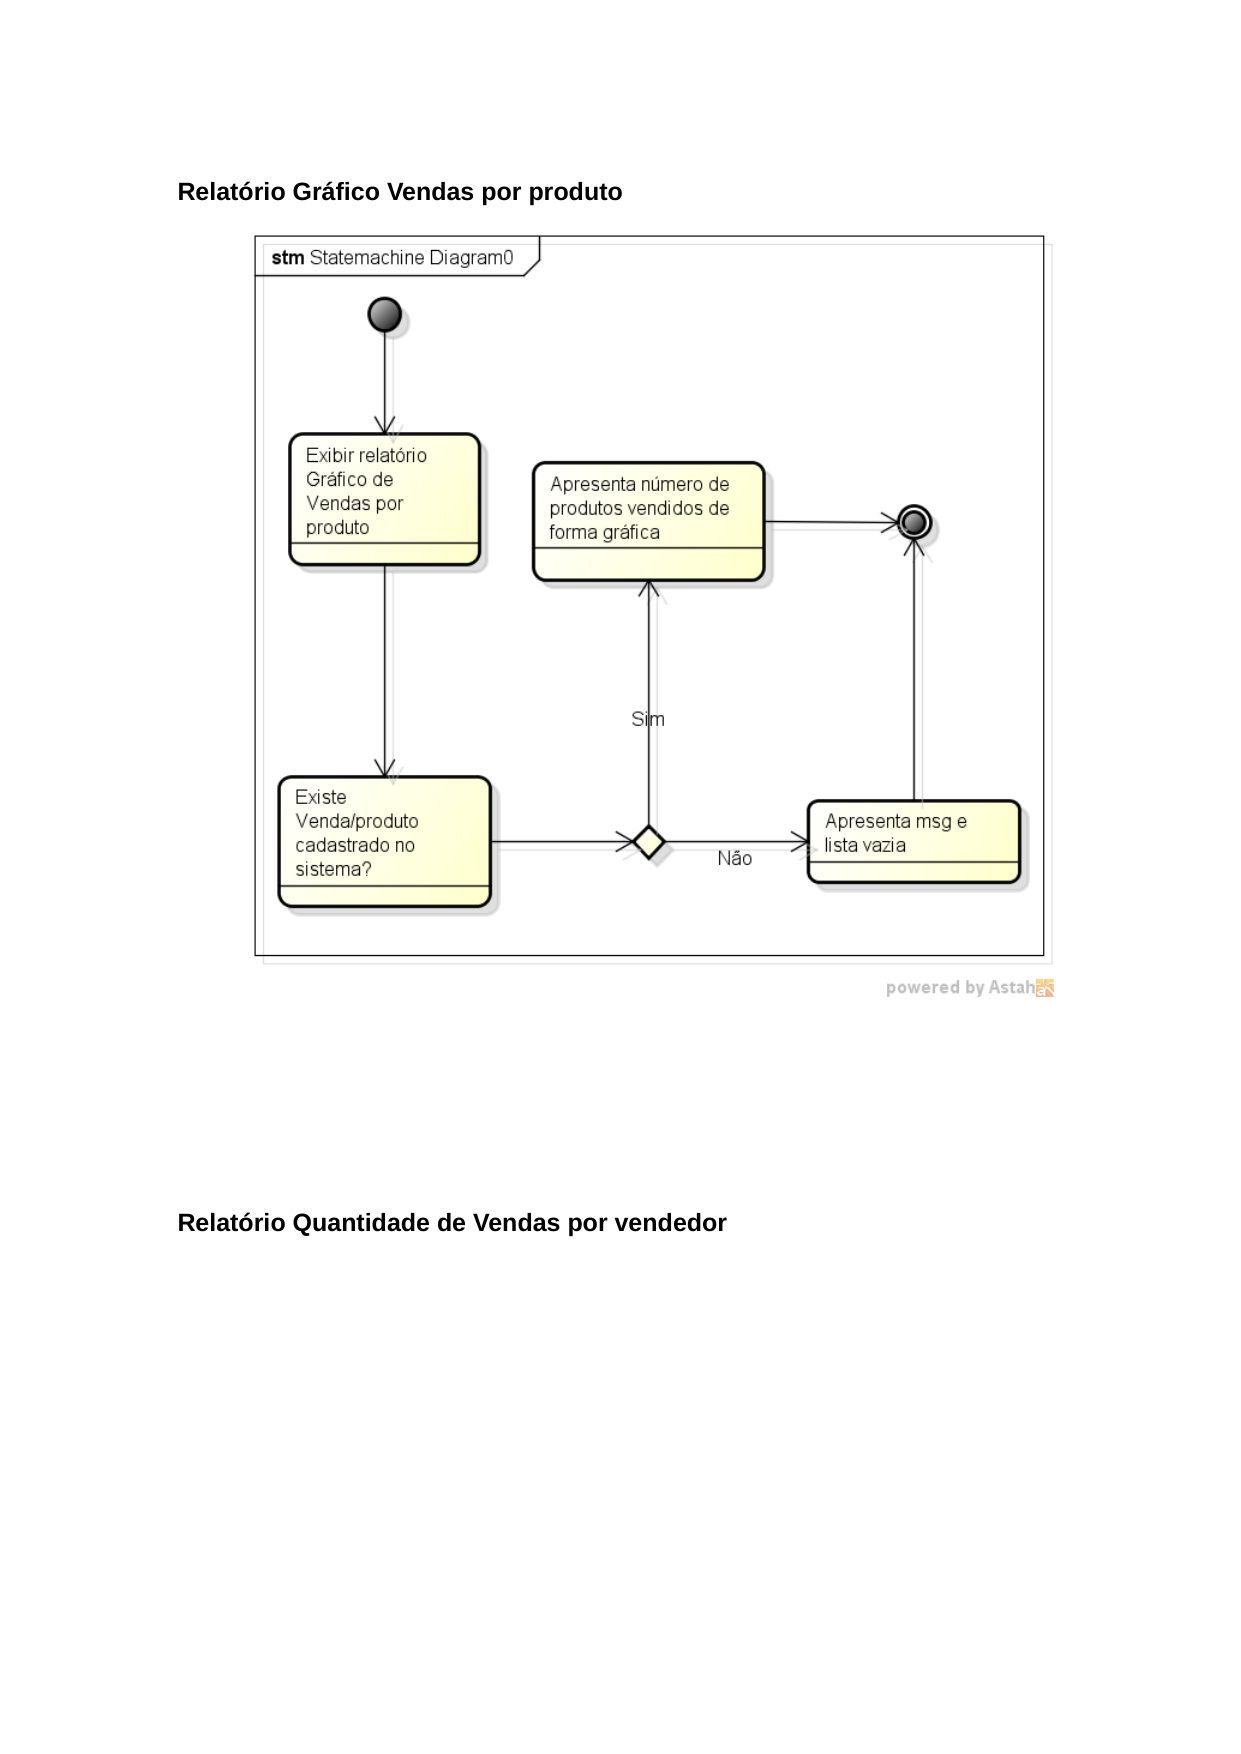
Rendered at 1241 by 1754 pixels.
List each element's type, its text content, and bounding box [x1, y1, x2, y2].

picture [240, 220, 1060, 1003]
subtitle Relatório Gráfico Vendas por produto [177, 177, 1122, 206]
subtitle Relatório Quantidade de Vendas por vendedor [177, 1208, 1122, 1237]
